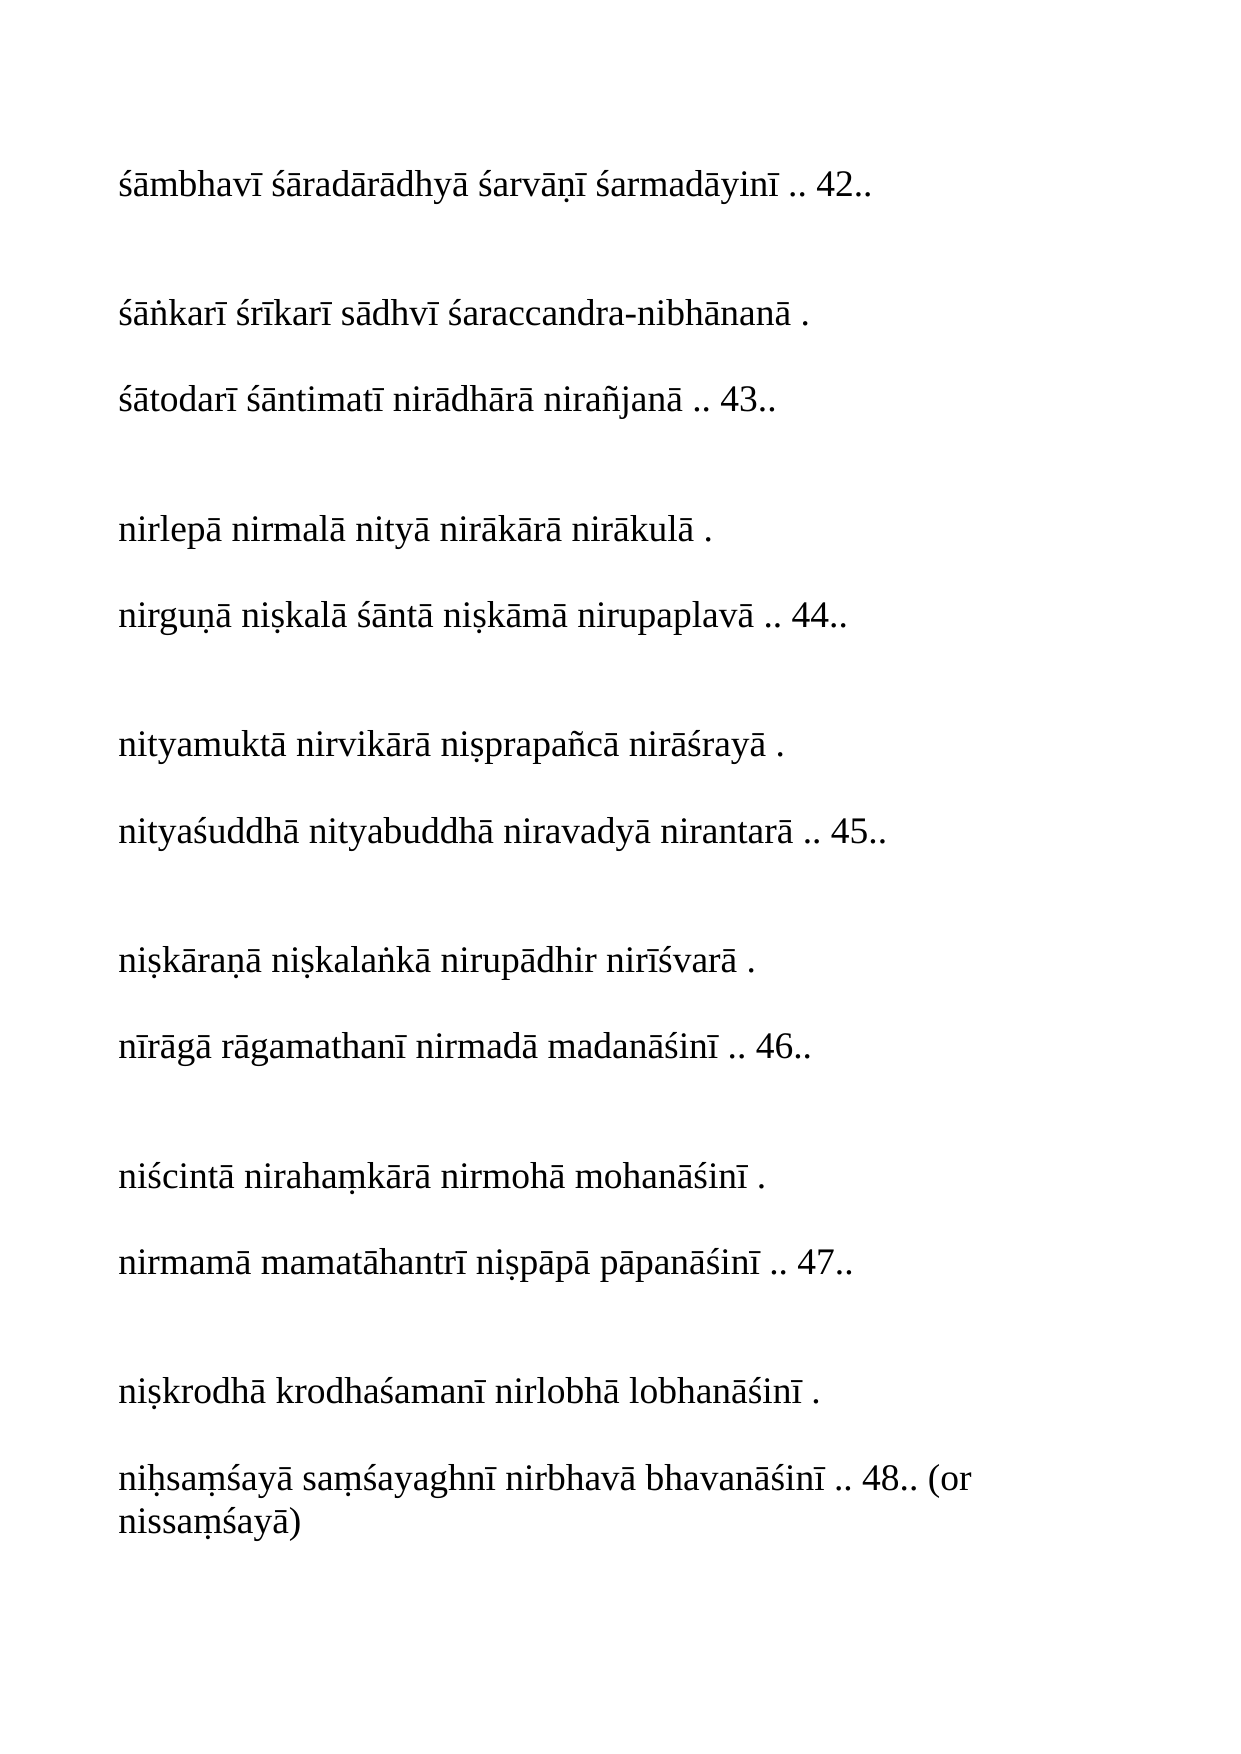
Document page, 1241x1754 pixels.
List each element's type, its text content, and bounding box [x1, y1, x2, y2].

text niṣkāraṇā niṣkalaṅkā nirupādhir nirīśvarā . [118, 937, 1122, 981]
text nirguṇā niṣkalā śāntā niṣkāmā nirupaplavā .. 44.. [118, 592, 1122, 636]
text śāmbhavī śāradārādhyā śarvāṇī śarmadāyinī .. 42.. [118, 161, 1122, 204]
text nirmamā mamatāhantrī niṣpāpā pāpanāśinī .. 47.. [118, 1239, 1122, 1282]
text nityaśuddhā nityabuddhā niravadyā nirantarā .. 45.. [118, 808, 1122, 851]
text śātodarī śāntimatī nirādhārā nirañjanā .. 43.. [118, 377, 1122, 420]
text niḥsaṃśayā saṃśayaghnī nirbhavā bhavanāśinī .. 48.. (or nissaṃśayā) [118, 1455, 1122, 1541]
text nīrāgā rāgamathanī nirmadā madanāśinī .. 46.. [118, 1024, 1122, 1067]
text niścintā nirahaṃkārā nirmohā mohanāśinī . [118, 1153, 1122, 1196]
text nirlepā nirmalā nityā nirākārā nirākulā . [118, 506, 1122, 549]
text śāṅkarī śrīkarī sādhvī śaraccandra-nibhānanā . [118, 291, 1122, 334]
text niṣkrodhā krodhaśamanī nirlobhā lobhanāśinī . [118, 1369, 1122, 1412]
text nityamuktā nirvikārā niṣprapañcā nirāśrayā . [118, 722, 1122, 765]
